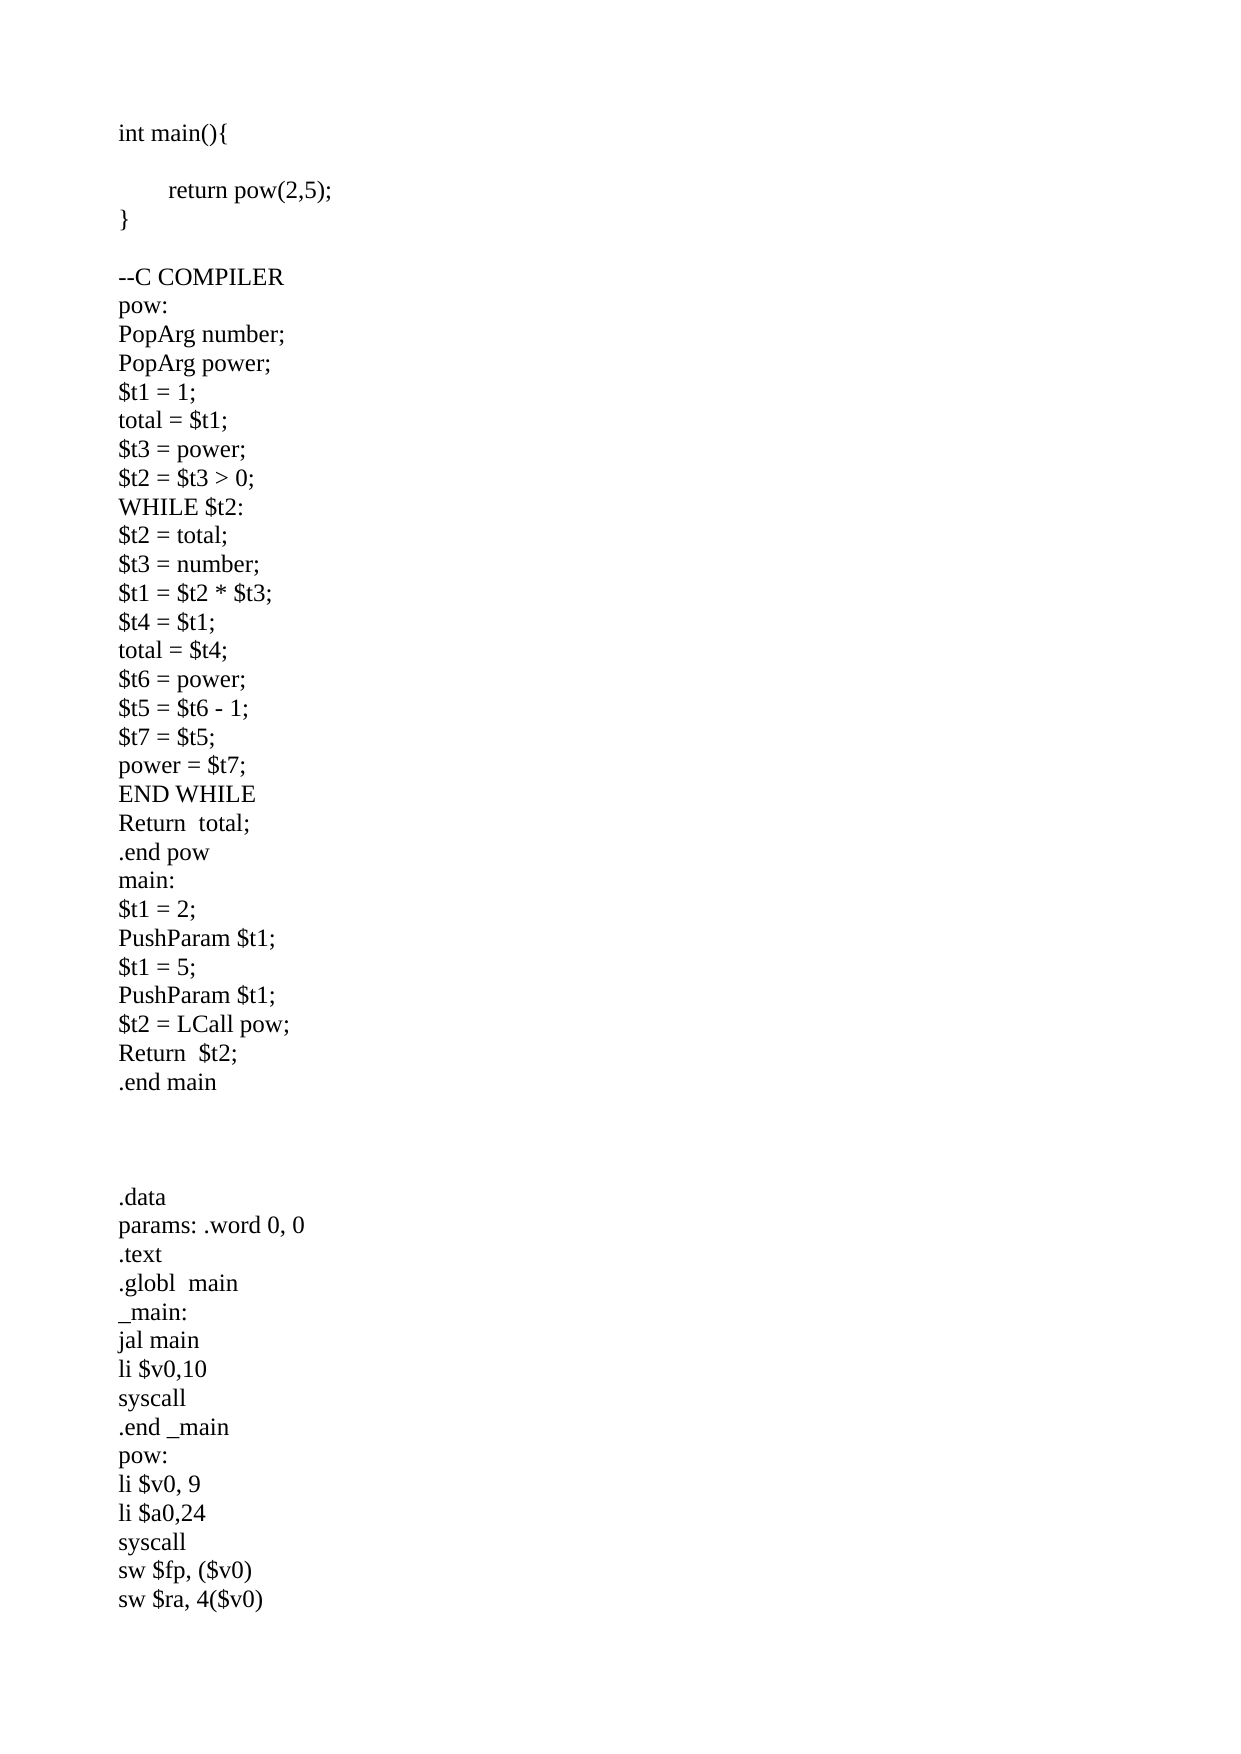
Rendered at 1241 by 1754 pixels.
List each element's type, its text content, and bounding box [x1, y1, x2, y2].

text $t1 = $t2 * $t3; [118, 578, 1122, 607]
text $t3 = number; [118, 549, 1122, 578]
text Return total; [118, 808, 1122, 837]
text } [118, 204, 1122, 233]
text pow: [118, 291, 1122, 319]
text PushParam $t1; [118, 981, 1122, 1009]
text .end pow [118, 837, 1122, 866]
text jal main [118, 1326, 1122, 1354]
text syscall [118, 1527, 1122, 1556]
text sw $fp, ($v0) [118, 1556, 1122, 1584]
text syscall [118, 1383, 1122, 1412]
text .globl main [118, 1268, 1122, 1297]
text int main(){ [118, 118, 1122, 147]
text li $v0, 9 [118, 1469, 1122, 1498]
text $t3 = power; [118, 434, 1122, 463]
text PopArg number; [118, 319, 1122, 348]
text $t1 = 2; [118, 894, 1122, 923]
text li $a0,24 [118, 1498, 1122, 1527]
text .end _main [118, 1412, 1122, 1441]
text sw $ra, 4($v0) [118, 1584, 1122, 1613]
text .text [118, 1239, 1122, 1268]
text total = $t1; [118, 406, 1122, 434]
text --C COMPILER [118, 262, 1122, 291]
text $t7 = $t5; [118, 722, 1122, 751]
text WHILE $t2: [118, 492, 1122, 521]
text $t2 = LCall pow; [118, 1009, 1122, 1038]
text .data [118, 1182, 1122, 1211]
text _main: [118, 1297, 1122, 1326]
text total = $t4; [118, 636, 1122, 664]
text $t2 = total; [118, 521, 1122, 549]
text END WHILE [118, 779, 1122, 808]
text power = $t7; [118, 751, 1122, 779]
text li $v0,10 [118, 1354, 1122, 1383]
text params: .word 0, 0 [118, 1211, 1122, 1239]
text PushParam $t1; [118, 923, 1122, 952]
text return pow(2,5); [118, 176, 1122, 204]
text Return $t2; [118, 1038, 1122, 1067]
text $t6 = power; [118, 664, 1122, 693]
text $t2 = $t3 > 0; [118, 463, 1122, 492]
text main: [118, 866, 1122, 894]
text $t1 = 1; [118, 377, 1122, 406]
text pow: [118, 1441, 1122, 1469]
text $t4 = $t1; [118, 607, 1122, 636]
text .end main [118, 1067, 1122, 1096]
text PopArg power; [118, 348, 1122, 377]
text $t1 = 5; [118, 952, 1122, 981]
text $t5 = $t6 - 1; [118, 693, 1122, 722]
